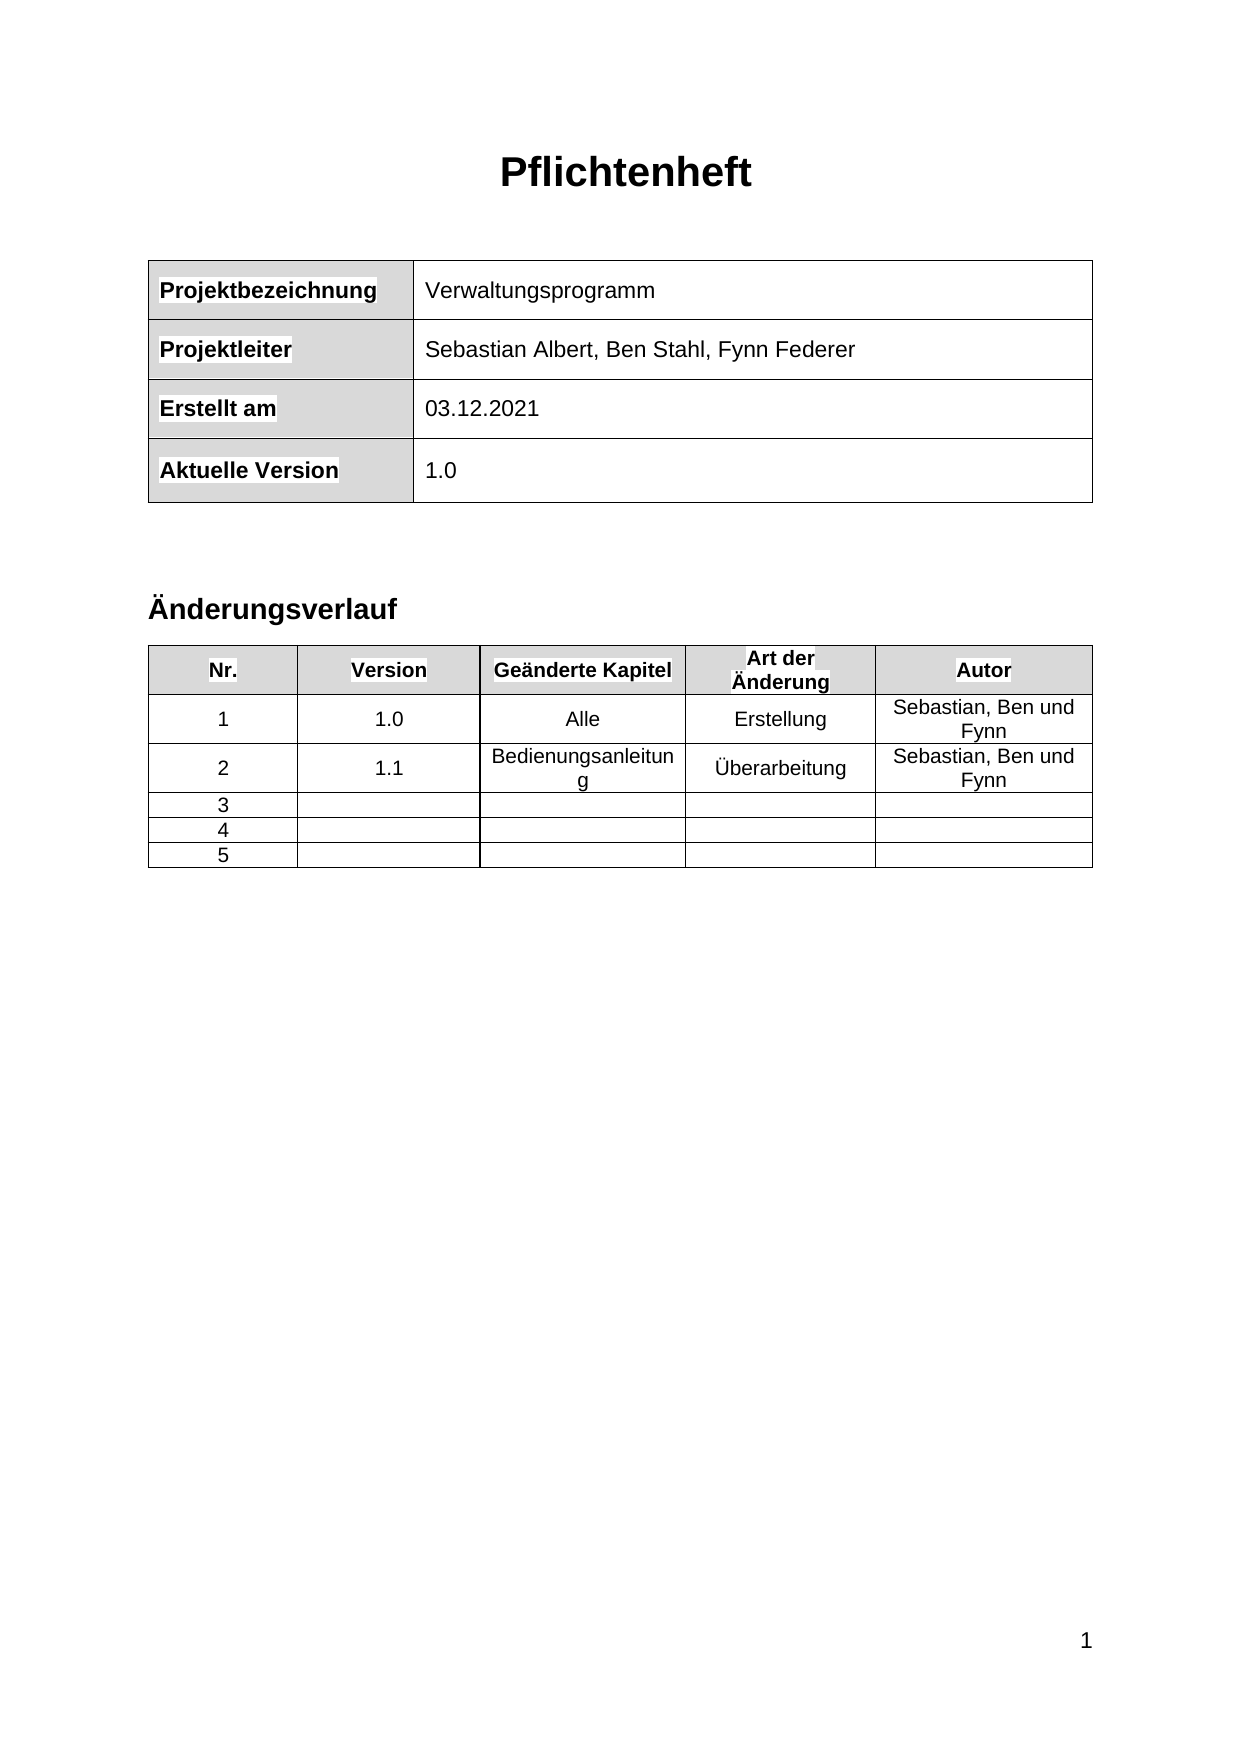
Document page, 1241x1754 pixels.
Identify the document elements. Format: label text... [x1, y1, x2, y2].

table_header Nr. [149, 646, 297, 694]
table_cell 3 [149, 793, 217, 817]
table_cell Sebastian, Ben und Fynn [1007, 744, 1092, 792]
table_cell [481, 843, 685, 867]
table_cell 03.12.2021 [414, 380, 1092, 437]
table_header Art der Änderung [815, 646, 875, 694]
table_cell Aktuelle Version [149, 439, 413, 502]
table_cell [298, 843, 479, 867]
table_cell 2 [149, 744, 297, 792]
table_cell Bedienungsanleitung [588, 744, 685, 792]
table_cell Sebastian Albert, Ben Stahl, Fynn Federer [414, 320, 1092, 378]
table_cell 5 [149, 843, 217, 867]
table_header Version [298, 646, 479, 694]
table_cell Bedienungsanleitung [481, 744, 577, 792]
table_cell [298, 818, 479, 842]
table_cell 1.1 [298, 744, 479, 792]
table_cell [686, 818, 875, 842]
table_header Autor [876, 646, 1092, 694]
table_cell Alle [481, 695, 685, 743]
table_cell [298, 793, 479, 817]
table_cell [686, 843, 875, 867]
table_cell 3 [229, 793, 297, 817]
table_cell 1.0 [298, 695, 479, 743]
table_header Art der Änderung [686, 646, 746, 694]
table_cell 4 [149, 818, 217, 842]
text Pflichtenheft [148, 148, 488, 196]
table_cell [481, 818, 685, 842]
table_cell [876, 793, 1092, 817]
table_cell 1.0 [414, 439, 1092, 502]
text Pflichtenheft [752, 148, 1093, 196]
table_cell Überarbeitung [686, 744, 875, 792]
table_cell [481, 793, 685, 817]
table_cell [876, 818, 1092, 842]
table_cell 4 [229, 818, 297, 842]
text Änderungsverlauf [397, 592, 1093, 626]
table_cell Sebastian, Ben und Fynn [876, 744, 961, 792]
table_cell Sebastian, Ben und Fynn [876, 695, 961, 743]
table_header Verwaltungsprogramm [414, 261, 1092, 319]
table_cell [876, 843, 1092, 867]
table_cell [686, 793, 875, 817]
table_cell 5 [229, 843, 297, 867]
table_cell Projektleiter [149, 320, 413, 378]
table_cell 1 [149, 695, 297, 743]
table_cell Erstellt am [149, 380, 413, 437]
table_header Geänderte Kapitel [481, 646, 685, 694]
table_cell Erstellung [686, 695, 875, 743]
table_header Projektbezeichnung [149, 261, 413, 319]
table_cell Sebastian, Ben und Fynn [1007, 695, 1092, 743]
